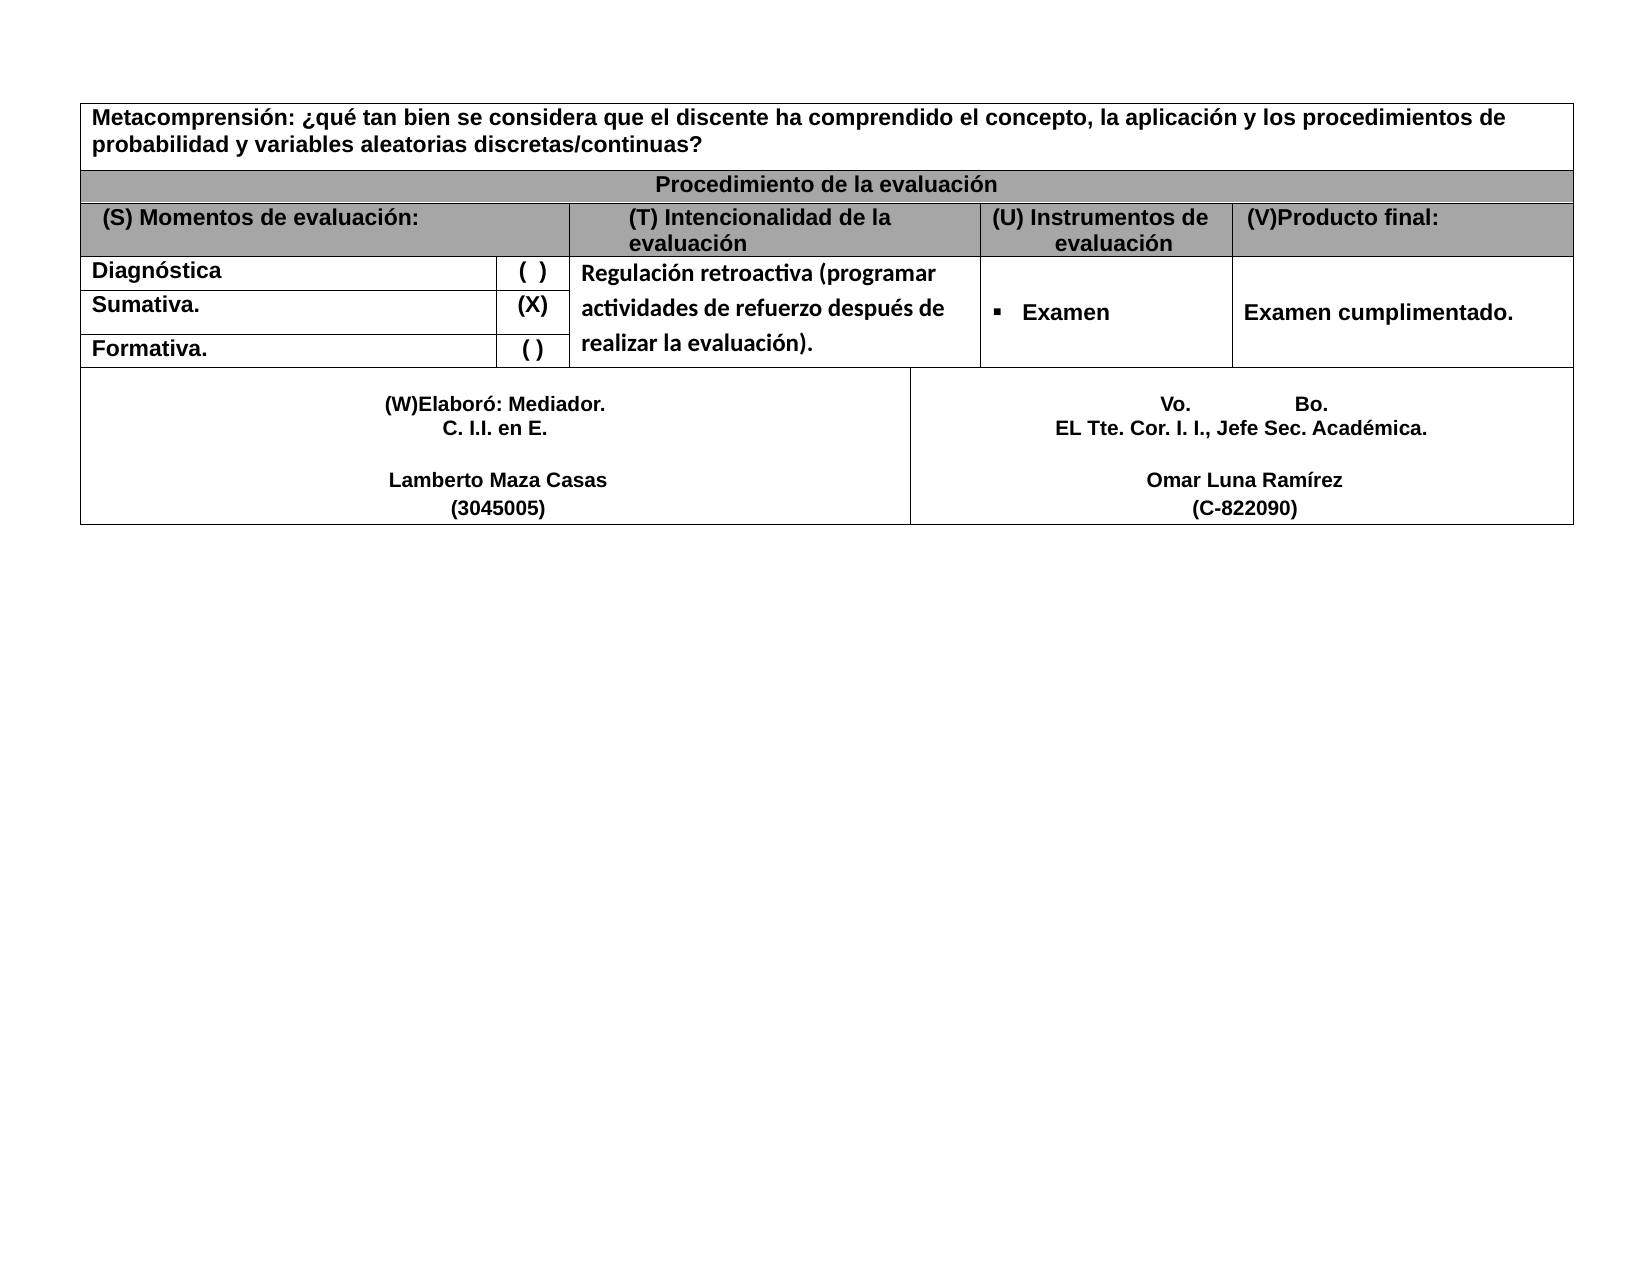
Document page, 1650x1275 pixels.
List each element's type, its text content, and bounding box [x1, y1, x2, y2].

table_cell Examen [981, 257, 1232, 367]
table_cell (S) Momentos de evaluación: [81, 204, 569, 256]
table_cell ( ) [497, 257, 569, 290]
table_cell (U) Instrumentos de evaluación [981, 204, 1232, 256]
table_cell Formativa. [81, 335, 496, 367]
table_cell (T) Intencionalidad de la evaluación [570, 204, 980, 256]
table_cell Metacomprensión: ¿qué tan bien se considera que el discente ha comprendido el concepto, la aplicación y los procedimientos de probabilidad y variables aleatorias discretas/continuas? [81, 104, 1573, 170]
table_cell Diagnóstica [81, 257, 496, 290]
table_cell Procedimiento de la evaluación [81, 171, 1573, 202]
table_cell (X) [497, 291, 569, 333]
table_cell ( ) [497, 335, 569, 367]
table_cell Examen cumplimentado. [1233, 257, 1573, 367]
table_cell Vo. Bo. EL Tte. Cor. I. I., Jefe Sec. Académica. Omar Luna Ramírez (C-822090) [911, 368, 1573, 523]
table_cell Sumativa. [81, 291, 496, 333]
table_cell Regulación retroactiva (programar actividades de refuerzo después de realizar la evaluación). [570, 257, 980, 367]
table_cell (W)Elaboró: Mediador. C. I.I. en E. Lamberto Maza Casas (3045005) [81, 368, 910, 523]
table_cell (V)Producto final: [1233, 204, 1573, 256]
